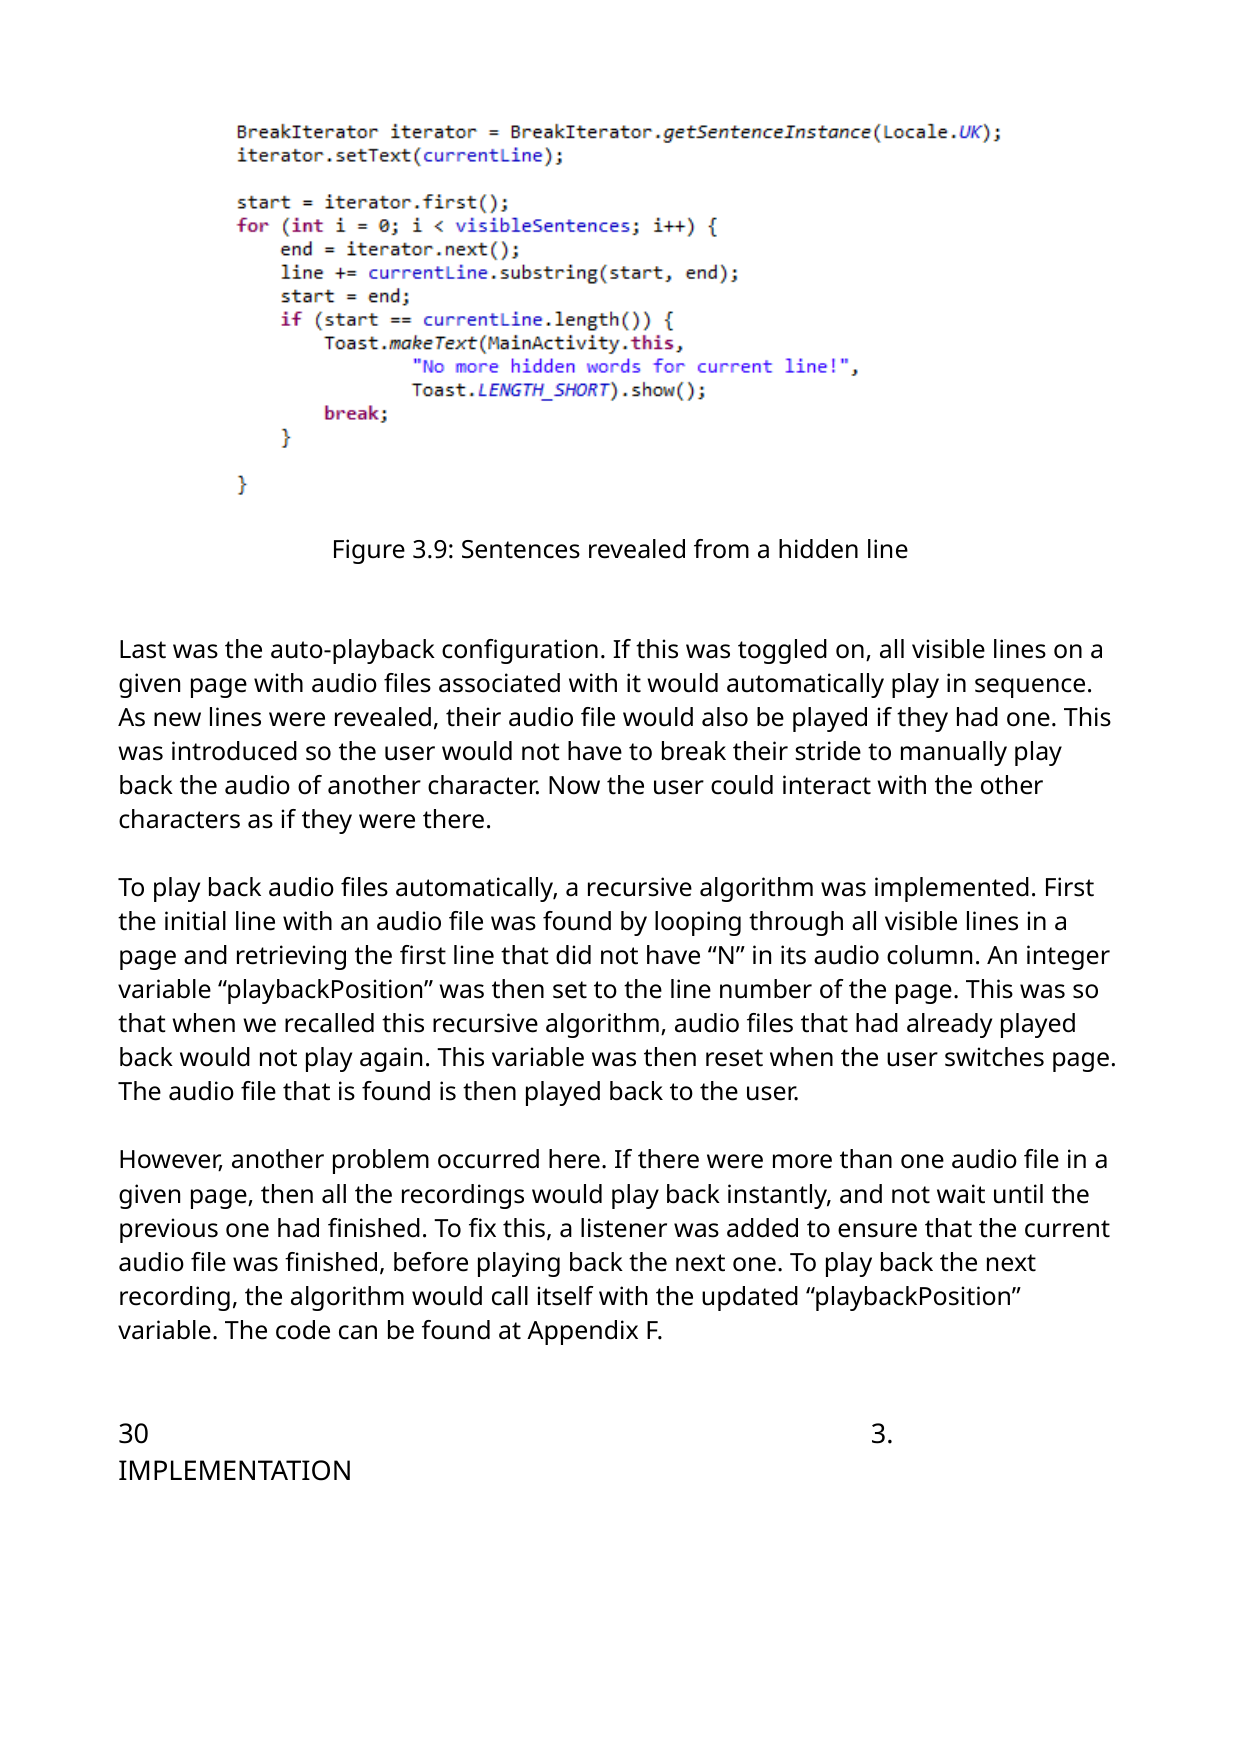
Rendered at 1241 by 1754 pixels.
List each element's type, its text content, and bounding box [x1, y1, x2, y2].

text To play back audio files automatically, a recursive algorithm was implemented. First the initial line with an audio file was found by looping through all visible lines in a page and retrieving the first line that did not have “N” in its audio column. An integer variable “playbackPosition” was then set to the line number of the page. This was so that when we recalled this recursive algorithm, audio files that had already played back would not play again. This variable was then reset when the user switches page. The audio file that is found is then played back to the user. [118, 870, 1122, 1108]
text 30 3. IMPLEMENTATION [118, 1415, 1122, 1488]
text Figure 3.9: Sentences revealed from a hidden line [118, 532, 1122, 566]
picture [232, 118, 1008, 498]
text Last was the auto-playback configuration. If this was toggled on, all visible lines on a given page with audio files associated with it would automatically play in sequence. As new lines were revealed, their audio file would also be played if they had one. This was introduced so the user would not have to break their stride to manually play back the audio of another character. Now the user could interact with the other characters as if they were there. [118, 631, 1122, 836]
text However, another problem occurred here. If there were more than one audio file in a given page, then all the recordings would play back instantly, and not wait until the previous one had finished. To fix this, a listener was added to ensure that the current audio file was finished, before playing back the next one. To play back the next recording, the algorithm would call itself with the updated “playbackPosition” variable. The code can be found at Appendix F. [118, 1142, 1122, 1347]
